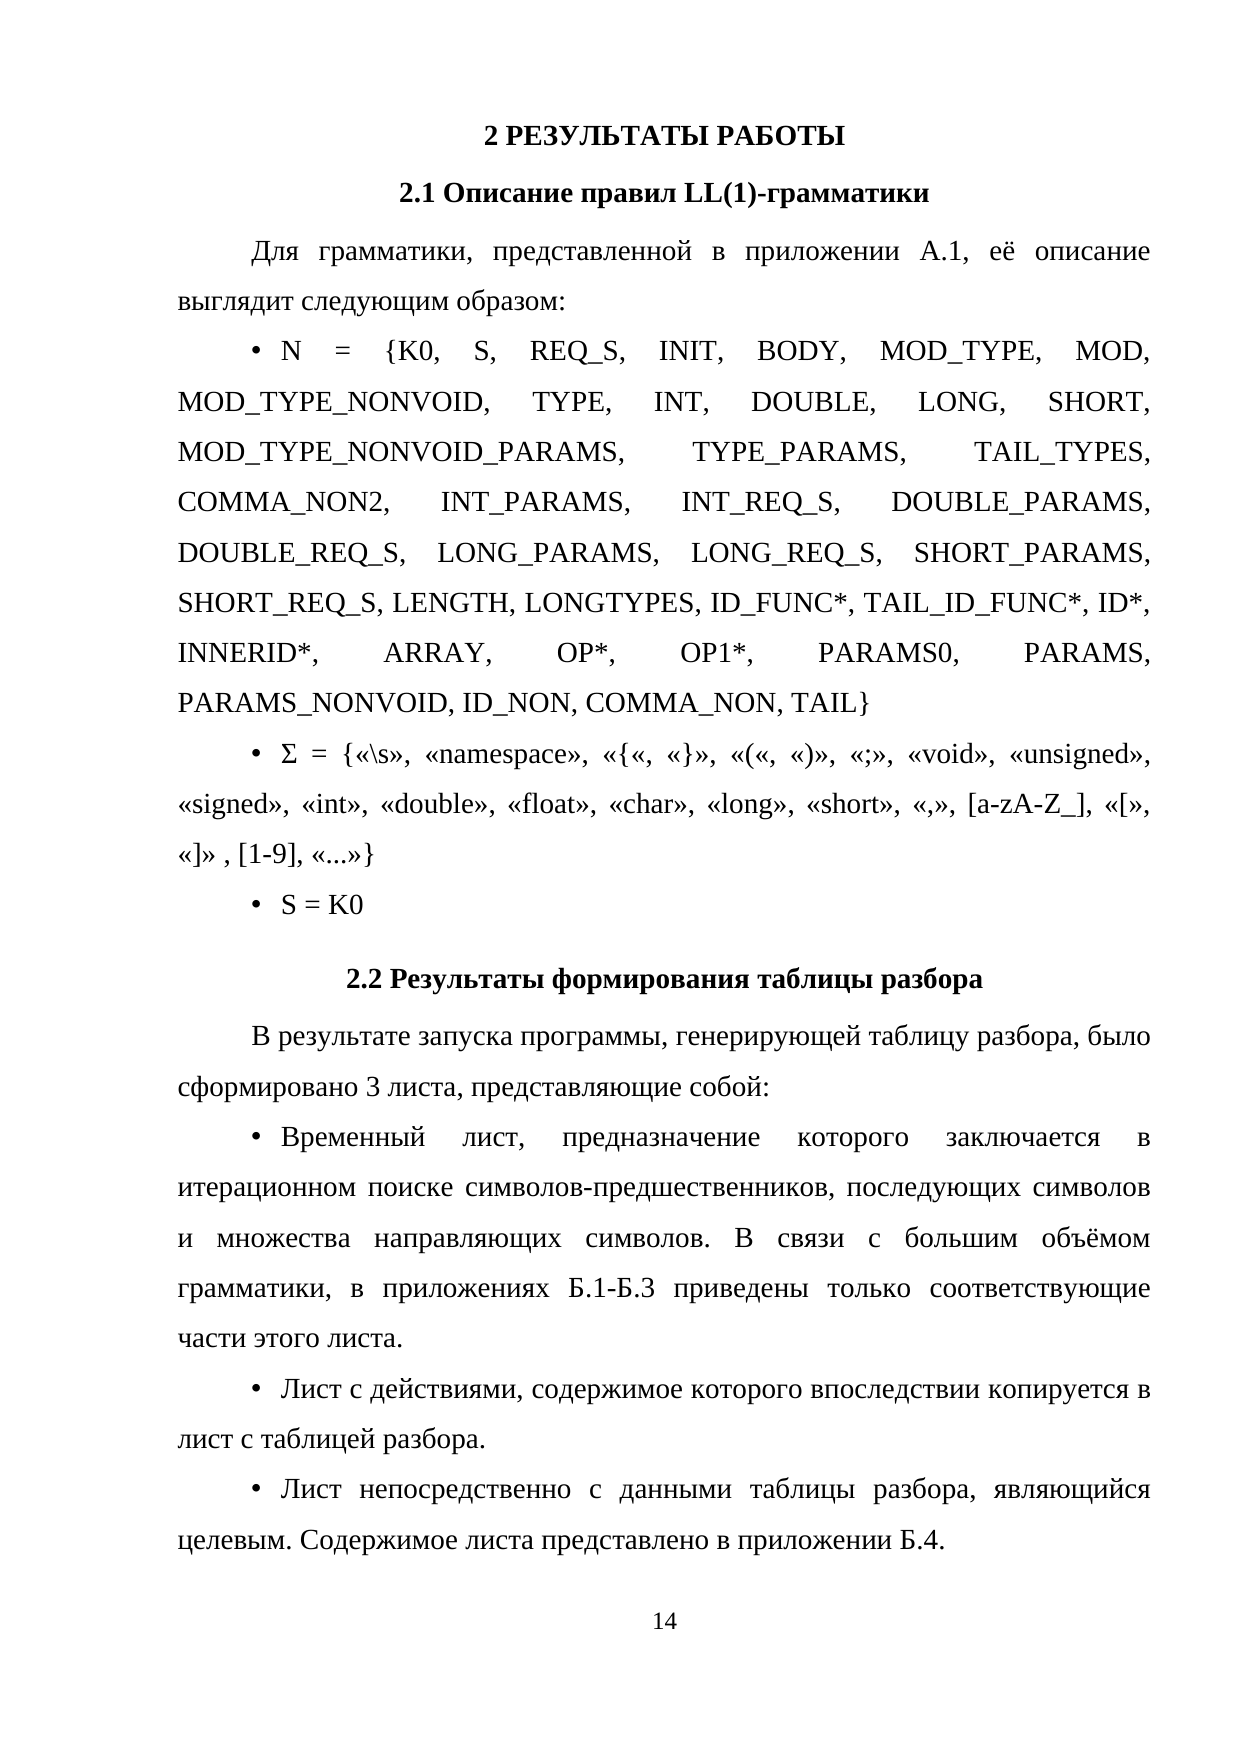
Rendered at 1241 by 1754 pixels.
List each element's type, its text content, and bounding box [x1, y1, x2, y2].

list S = K0 [177, 887, 1152, 921]
text В результате запуска программы, генерирующей таблицу разбора, было сформировано 3 листа, представляющие собой: [177, 1018, 1152, 1102]
text Для грамматики, представленной в приложении А.1, её описание выглядит следующим образом: [177, 233, 1152, 317]
list Лист с действиями, содержимое которого впоследствии копируется в лист с таблицей разбора. [177, 1371, 1152, 1455]
subtitle 2.1 Описание правил LL(1)-грамматики [177, 175, 1152, 209]
list N = {K0, S, REQ_S, INIT, BODY, MOD_TYPE, MOD, MOD_TYPE_NONVOID, TYPE, INT, DOUBLE, LONG, SHORT, MOD_TYPE_NONVOID_PARAMS, TYPE_PARAMS, TAIL_TYPES, COMMA_NON2, INT_PARAMS, INT_REQ_S, DOUBLE_PARAMS, DOUBLE_REQ_S, LONG_PARAMS, LONG_REQ_S, SHORT_PARAMS, SHORT_REQ_S, LENGTH, LONGTYPES, ID_FUNC*, TAIL_ID_FUNC*, ID*, INNERID*, ARRAY, OP*, OP1*, PARAMS0, PARAMS, PARAMS_NONVOID, ID_NON, COMMA_NON, TAIL} [177, 333, 1152, 719]
list Лист непосредственно с данными таблицы разбора, являющийся целевым. Содержимое листа представлено в приложении Б.4. [177, 1471, 1152, 1555]
list Σ = {«\s», «namespace», «{«, «}», «(«, «)», «;», «void», «unsigned», «signed», «int», «double», «float», «char», «long», «short», «,», [a-zA-Z_], «[», «]» , [1-9], «...»} [177, 736, 1152, 870]
subtitle 2.2 Результаты формирования таблицы разбора [177, 961, 1152, 995]
subtitle 2 Результаты работы [177, 118, 1152, 152]
list Временный лист, предназначение которого заключается в итерационном поиске символов-предшественников, последующих символов и множества направляющих символов. В связи с большим объёмом грамматики, в приложениях Б.1-Б.3 приведены только соответствующие части этого листа. [177, 1119, 1152, 1354]
